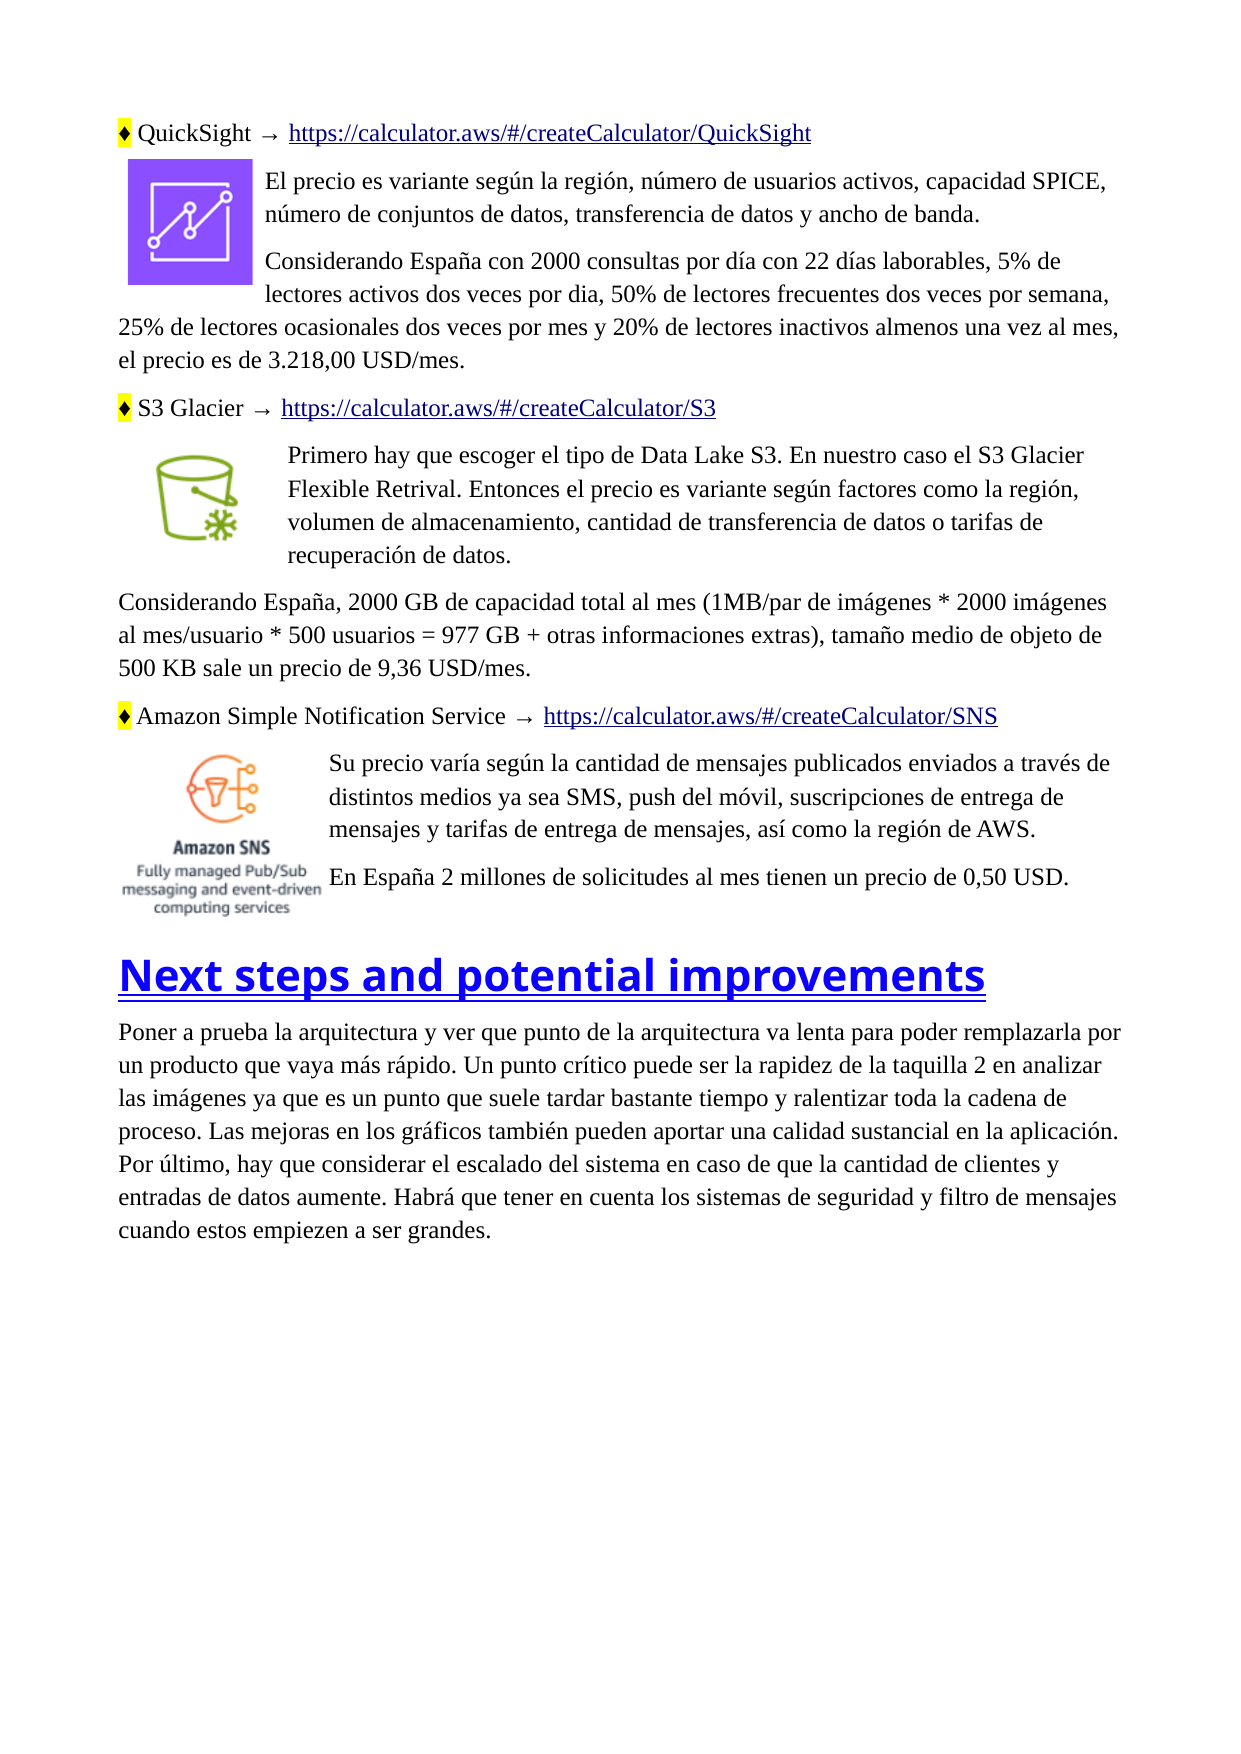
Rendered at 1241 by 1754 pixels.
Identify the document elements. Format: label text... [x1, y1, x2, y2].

text ♦ S3 Glacier → https://calculator.aws/#/createCalculator/S3 [118, 393, 1122, 422]
text El precio es variante según la región, número de usuarios activos, capacidad SPICE, número de conjuntos de datos, transferencia de datos y ancho de banda. [253, 166, 1122, 227]
picture [111, 438, 288, 549]
text ♦ QuickSight → https://calculator.aws/#/createCalculator/QuickSight [118, 118, 1122, 147]
text En España 2 millones de solicitudes al mes tienen un precio de 0,50 USD. [329, 862, 1122, 891]
text Su precio varía según la cantidad de mensajes publicados enviados a través de distintos medios ya sea SMS, push del móvil, suscripciones de entrega de mensajes y tarifas de entrega de mensajes, así como la región de AWS. [118, 748, 1122, 843]
text Considerando España con 2000 consultas por día con 22 días laborables, 5% de lectores activos dos veces por dia, 50% de lectores frecuentes dos veces por semana, 25% de lectores ocasionales dos veces por mes y 20% de lectores inactivos almenos una vez al mes, el precio es de 3.218,00 USD/mes. [118, 246, 1122, 374]
text Primero hay que escoger el tipo de Data Lake S3. En nuestro caso el S3 Glacier Flexible Retrival. Entonces el precio es variante según factores como la región, volumen de almacenamiento, cantidad de transferencia de datos o tarifas de recuperación de datos. [118, 441, 1122, 568]
picture [127, 159, 253, 285]
subtitle Next steps and potential improvements [118, 945, 1122, 1004]
text Considerando España, 2000 GB de capacidad total al mes (1MB/par de imágenes * 2000 imágenes al mes/usuario * 500 usuarios = 977 GB + otras informaciones extras), tamaño medio de objeto de 500 KB sale un precio de 9,36 USD/mes. [118, 587, 1122, 682]
text ♦ Amazon Simple Notification Service → https://calculator.aws/#/createCalculator/SNS [118, 701, 1122, 730]
picture [121, 749, 329, 921]
text Poner a prueba la arquitectura y ver que punto de la arquitectura va lenta para poder remplazarla por un producto que vaya más rápido. Un punto crítico puede ser la rapidez de la taquilla 2 en analizar las imágenes ya que es un punto que suele tardar bastante tiempo y ralentizar toda la cadena de proceso. Las mejoras en los gráficos también pueden aportar una calidad sustancial en la aplicación. Por último, hay que considerar el escalado del sistema en caso de que la cantidad de clientes y entradas de datos aumente. Habrá que tener en cuenta los sistemas de seguridad y filtro de mensajes cuando estos empiezen a ser grandes. [118, 1017, 1122, 1244]
